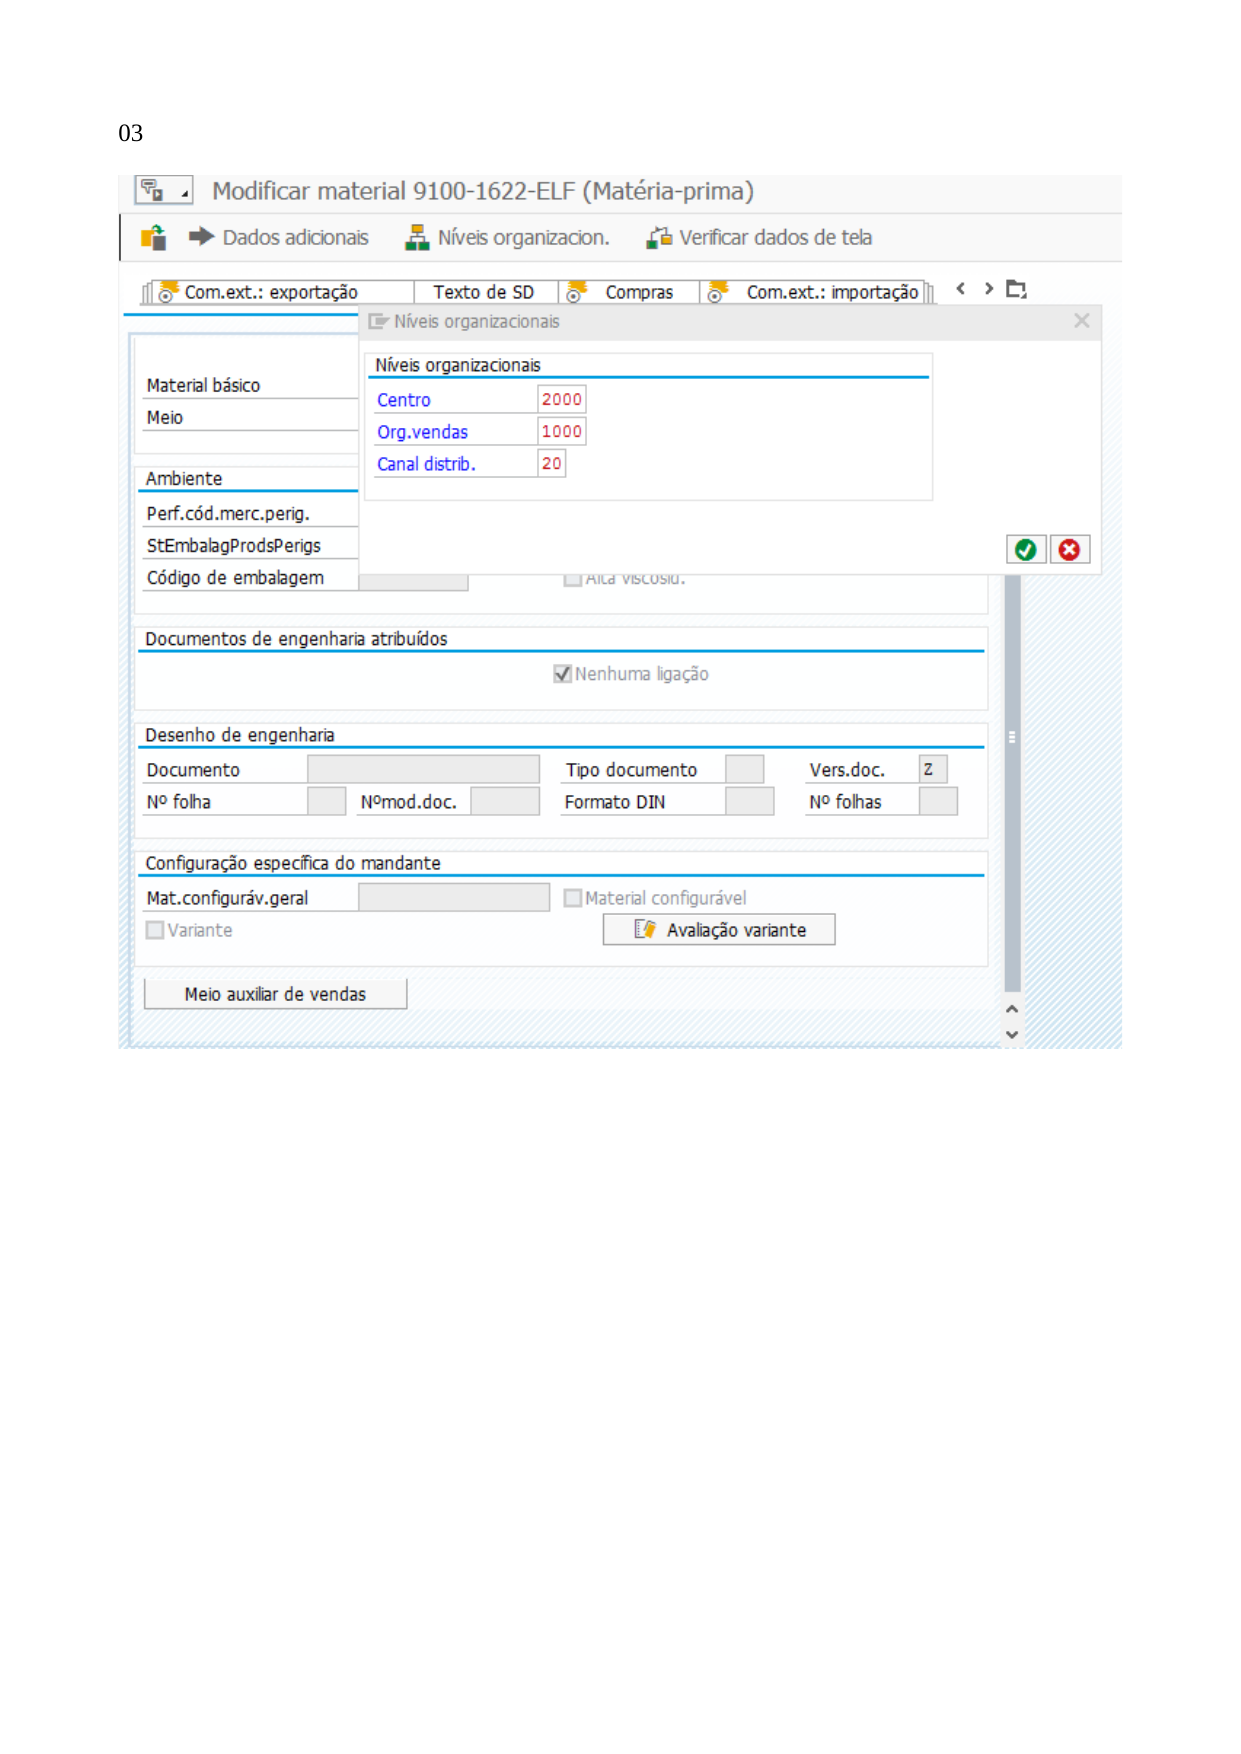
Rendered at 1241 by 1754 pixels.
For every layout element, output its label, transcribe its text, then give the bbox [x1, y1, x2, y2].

picture [118, 175, 1123, 1049]
text 03 [118, 118, 1122, 147]
